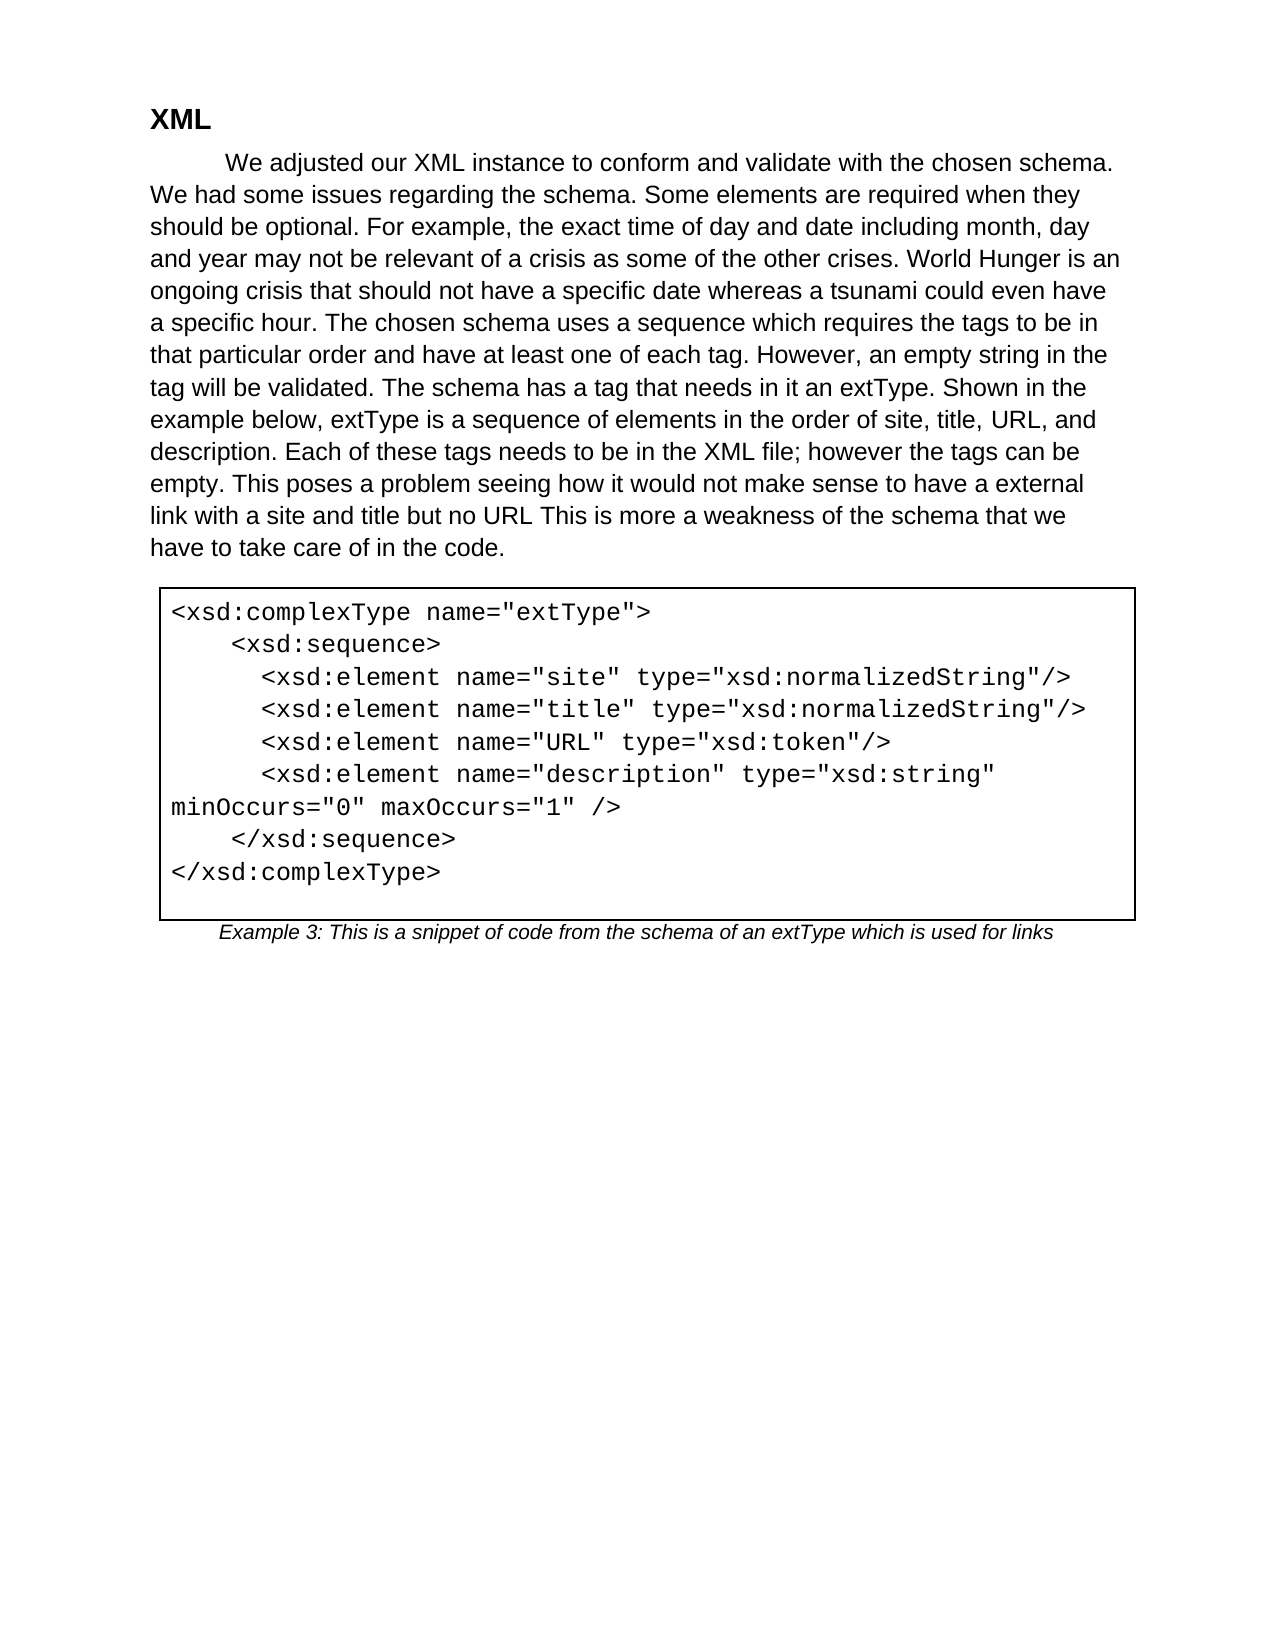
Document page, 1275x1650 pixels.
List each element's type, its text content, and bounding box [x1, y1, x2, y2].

subtitle XML [150, 103, 1125, 136]
text Example 3: This is a snippet of code from the schema of an extType which is used for links [150, 921, 1125, 944]
text We adjusted our XML instance to conform and validate with the chosen schema. We had some issues regarding the schema. Some elements are required when they should be optional. For example, the exact time of day and date including month, day and year may not be relevant of a crisis as some of the other crises. World Hunger is an ongoing crisis that should not have a specific date whereas a tsunami could even have a specific hour. The chosen schema uses a sequence which requires the tags to be in that particular order and have at least one of each tag. However, an empty string in the tag will be validated. The schema has a tag that needs in it an extType. Shown in the example below, extType is a sequence of elements in the order of site, title, URL, and description. Each of these tags needs to be in the XML file; however the tags can be empty. This poses a problem seeing how it would not make sense to have a external link with a site and title but no URL This is more a weakness of the schema that we have to take care of in the code. [150, 149, 1125, 562]
table_header <xsd:complexType name="extType"> <xsd:sequence> <xsd:element name="site" type="xsd:normalizedString"/> <xsd:element name="title" type="xsd:normalizedString"/> <xsd:element name="URL" type="xsd:token"/> <xsd:element name="description" type="xsd:string" minOccurs="0" maxOccurs="1" /> </xsd:sequence> </xsd:complexType> [161, 589, 1134, 919]
